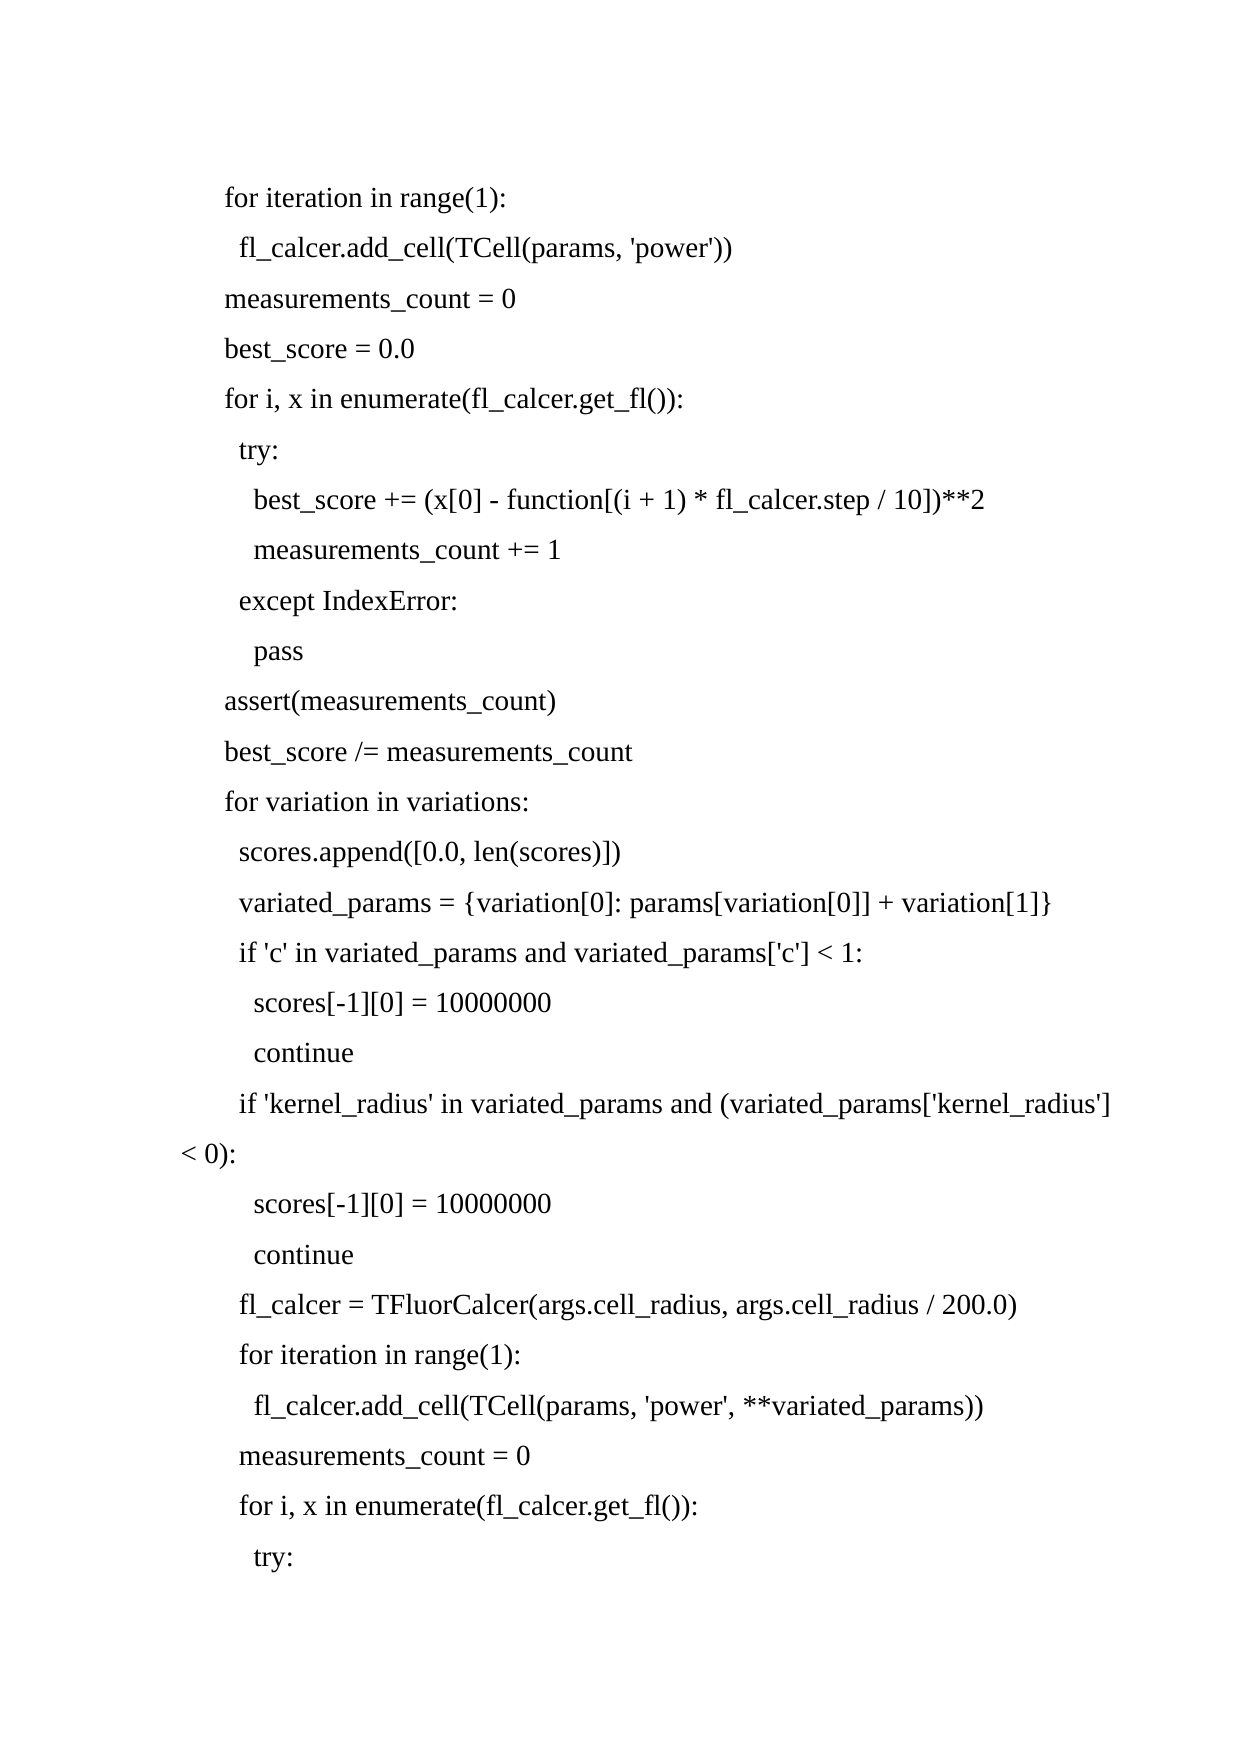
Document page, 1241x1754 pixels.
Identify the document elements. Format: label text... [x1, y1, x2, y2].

text fl_calcer.add_cell(TCell(params, 'power', **variated_params)) [180, 1388, 1121, 1421]
text measurements_count = 0 [180, 1438, 1121, 1472]
text try: [180, 432, 1121, 465]
text fl_calcer = TFluorCalcer(args.cell_radius, args.cell_radius / 200.0) [180, 1287, 1121, 1321]
text variated_params = {variation[0]: params[variation[0]] + variation[1]} [180, 885, 1121, 918]
text pass [180, 633, 1121, 667]
text if 'kernel_radius' in variated_params and (variated_params['kernel_radius'] < 0): [180, 1086, 1121, 1170]
text measurements_count = 0 [180, 281, 1121, 314]
text scores[-1][0] = 10000000 [180, 985, 1121, 1019]
text best_score = 0.0 [180, 331, 1121, 365]
text try: [180, 1539, 1121, 1572]
text assert(measurements_count) [180, 683, 1121, 717]
text best_score += (x[0] - function[(i + 1) * fl_calcer.step / 10])**2 [180, 482, 1121, 516]
text for iteration in range(1): [180, 180, 1121, 214]
text measurements_count += 1 [180, 532, 1121, 566]
text continue [180, 1237, 1121, 1270]
text for iteration in range(1): [180, 1337, 1121, 1371]
text best_score /= measurements_count [180, 734, 1121, 767]
text fl_calcer.add_cell(TCell(params, 'power')) [180, 231, 1121, 264]
text scores[-1][0] = 10000000 [180, 1187, 1121, 1220]
text for i, x in enumerate(fl_calcer.get_fl()): [180, 382, 1121, 415]
text for variation in variations: [180, 784, 1121, 818]
text except IndexError: [180, 583, 1121, 616]
text for i, x in enumerate(fl_calcer.get_fl()): [180, 1488, 1121, 1522]
text if 'c' in variated_params and variated_params['c'] < 1: [180, 935, 1121, 968]
text continue [180, 1036, 1121, 1069]
text scores.append([0.0, len(scores)]) [180, 834, 1121, 868]
